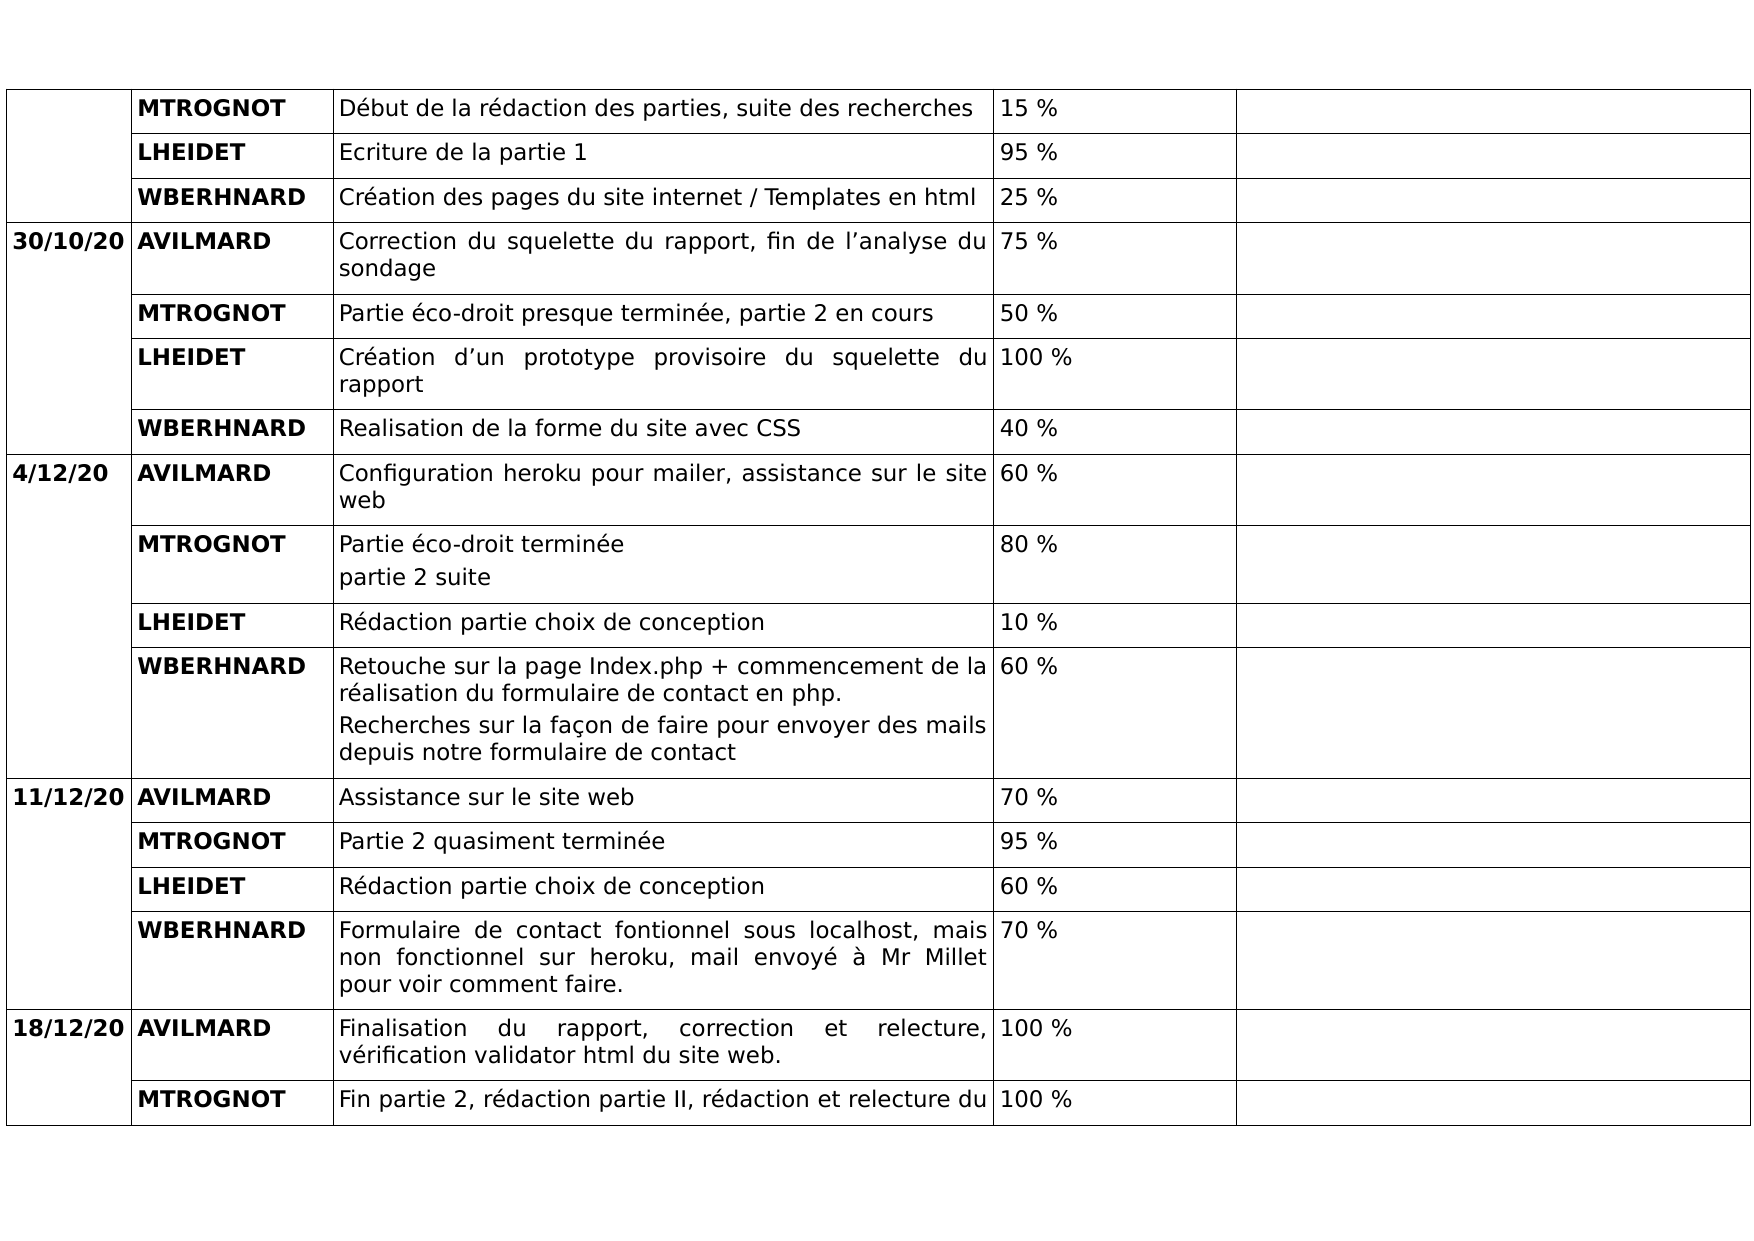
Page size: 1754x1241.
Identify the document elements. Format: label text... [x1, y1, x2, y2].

table_cell Rédaction partie choix de conception [334, 868, 993, 911]
table_cell 50 % [994, 295, 1236, 338]
table_cell 100 % [994, 1081, 1236, 1125]
table_cell Retouche sur la page Index.php + commencement de la réalisation du formulaire de contact en php. Recherches sur la façon de faire pour envoyer des mails depuis notre formulaire de contact [334, 648, 993, 777]
table_cell WBERHNARD [132, 912, 333, 1009]
table_cell 60 % [994, 648, 1236, 777]
table_cell LHEIDET [132, 868, 333, 911]
table_cell Finalisation du rapport, correction et relecture, vérification validator html du site web. [334, 1010, 993, 1080]
table_cell 60 % [994, 868, 1236, 911]
table_cell WBERHNARD [132, 410, 333, 454]
table_cell Partie éco-droit terminée partie 2 suite [334, 526, 993, 602]
table_cell 95 % [994, 134, 1236, 178]
table_cell [1237, 1010, 1750, 1080]
table_cell Realisation de la forme du site avec CSS [334, 410, 993, 454]
table_cell Ecriture de la partie 1 [334, 134, 993, 178]
table_cell Partie 2 quasiment terminée [334, 823, 993, 867]
table_cell [1237, 912, 1750, 1009]
table_cell 95 % [994, 823, 1236, 867]
table_cell Rédaction partie choix de conception [334, 604, 993, 647]
table_cell AVILMARD [132, 455, 333, 525]
table_cell 75 % [994, 223, 1236, 293]
table_cell Fin partie 2, rédaction partie II, rédaction et relecture du [334, 1081, 993, 1125]
table_cell 4/12/20 [7, 455, 131, 777]
table_cell MTROGNOT [132, 823, 333, 867]
table_cell LHEIDET [132, 339, 333, 409]
table_cell [1237, 604, 1750, 647]
table_cell AVILMARD [132, 223, 333, 293]
table_cell 60 % [994, 455, 1236, 525]
table_cell Partie éco-droit presque terminée, partie 2 en cours [334, 295, 993, 338]
table_cell [1237, 823, 1750, 867]
table_cell 100 % [994, 1010, 1236, 1080]
table_cell [1237, 223, 1750, 293]
table_cell AVILMARD [132, 1010, 333, 1080]
table_cell 70 % [994, 779, 1236, 822]
table_cell Création d’un prototype provisoire du squelette du rapport [334, 339, 993, 409]
table_cell LHEIDET [132, 604, 333, 647]
table_cell Début de la rédaction des parties, suite des recherches [334, 90, 993, 133]
table_cell [1237, 648, 1750, 777]
table_cell 18/12/20 [7, 1010, 131, 1125]
table_cell MTROGNOT [132, 90, 333, 133]
table_cell WBERHNARD [132, 648, 333, 777]
table_cell 80 % [994, 526, 1236, 602]
table_cell WBERHNARD [132, 179, 333, 222]
table_cell [1237, 134, 1750, 178]
table_cell [1237, 1081, 1750, 1125]
table_cell [1237, 339, 1750, 409]
table_cell LHEIDET [132, 134, 333, 178]
table_cell Formulaire de contact fontionnel sous localhost, mais non fonctionnel sur heroku, mail envoyé à Mr Millet pour voir comment faire. [334, 912, 993, 1009]
table_cell MTROGNOT [132, 1081, 333, 1125]
table_cell [1237, 455, 1750, 525]
table_cell 40 % [994, 410, 1236, 454]
table_cell 11/12/20 [7, 779, 131, 1009]
table_cell [7, 90, 131, 222]
table_cell 25 % [994, 179, 1236, 222]
table_cell 100 % [994, 339, 1236, 409]
table_cell AVILMARD [132, 779, 333, 822]
table_cell Configuration heroku pour mailer, assistance sur le site web [334, 455, 993, 525]
table_cell MTROGNOT [132, 295, 333, 338]
table_cell [1237, 410, 1750, 454]
table_cell Correction du squelette du rapport, fin de l’analyse du sondage [334, 223, 993, 293]
table_cell 30/10/20 [7, 223, 131, 454]
table_cell [1237, 179, 1750, 222]
table_cell 10 % [994, 604, 1236, 647]
table_cell MTROGNOT [132, 526, 333, 602]
table_cell 70 % [994, 912, 1236, 1009]
table_cell Assistance sur le site web [334, 779, 993, 822]
table_cell 15 % [994, 90, 1236, 133]
table_cell [1237, 295, 1750, 338]
table_cell Création des pages du site internet / Templates en html [334, 179, 993, 222]
table_cell [1237, 779, 1750, 822]
table_cell [1237, 90, 1750, 133]
table_cell [1237, 526, 1750, 602]
table_cell [1237, 868, 1750, 911]
